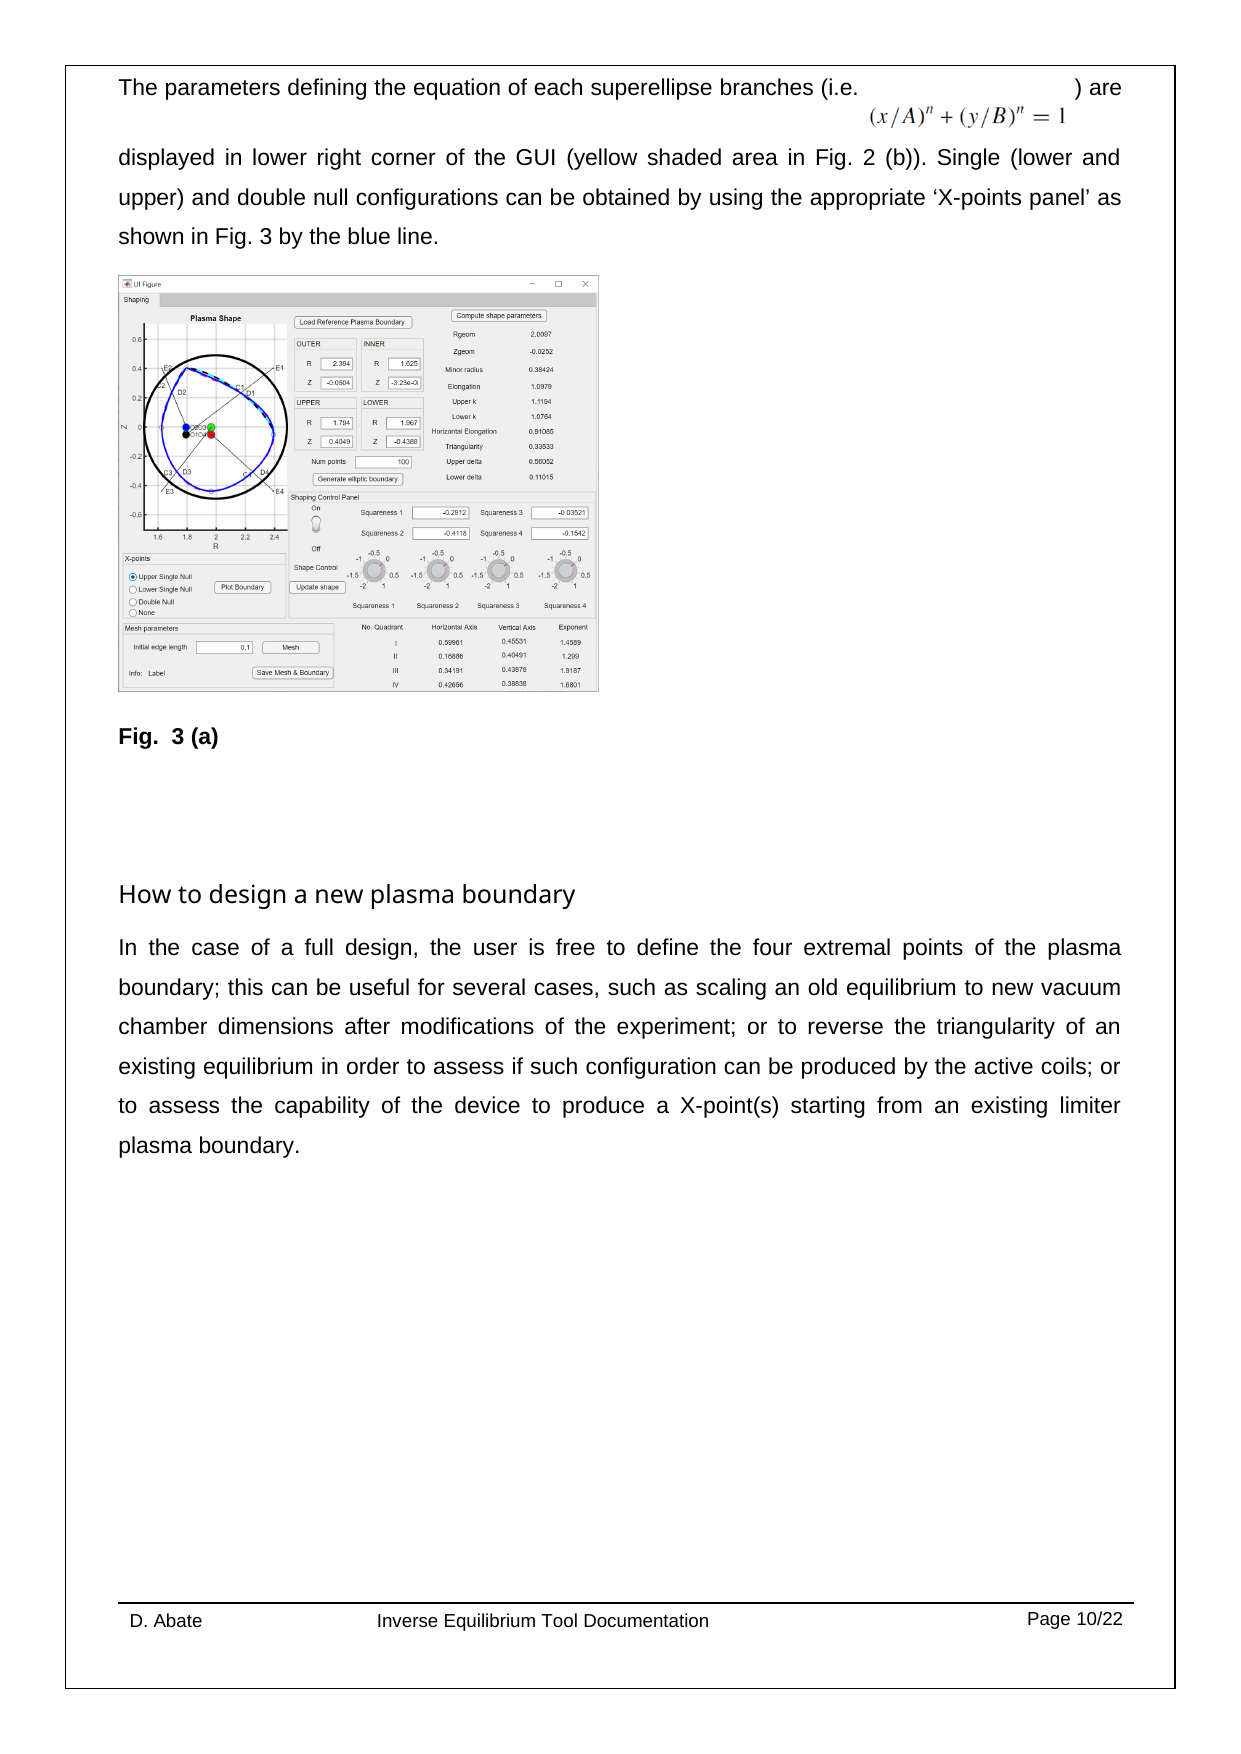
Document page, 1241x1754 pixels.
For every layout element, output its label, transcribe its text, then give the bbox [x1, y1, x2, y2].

text The parameters defining the equation of each superellipse branches (i.e. ) are displayed in lower right corner of the GUI (yellow shaded area in Fig. 2 (b)). Single (lower and upper) and double null configurations can be obtained by using the appropriate ‘X-points panel’ as shown in Fig. 3 by the blue line. [118, 74, 1122, 249]
subtitle How to design a new plasma boundary [118, 877, 1122, 911]
text In the case of a full design, the user is free to define the four extremal points of the plasma boundary; this can be useful for several cases, such as scaling an old equilibrium to new vacuum chamber dimensions after modifications of the experiment; or to reverse the triangularity of an existing equilibrium in order to assess if such configuration can be produced by the active coils; or to assess the capability of the device to produce a X-point(s) starting from an existing limiter plasma boundary. [118, 934, 1122, 1158]
text Fig. 3 (a) [118, 723, 1122, 749]
